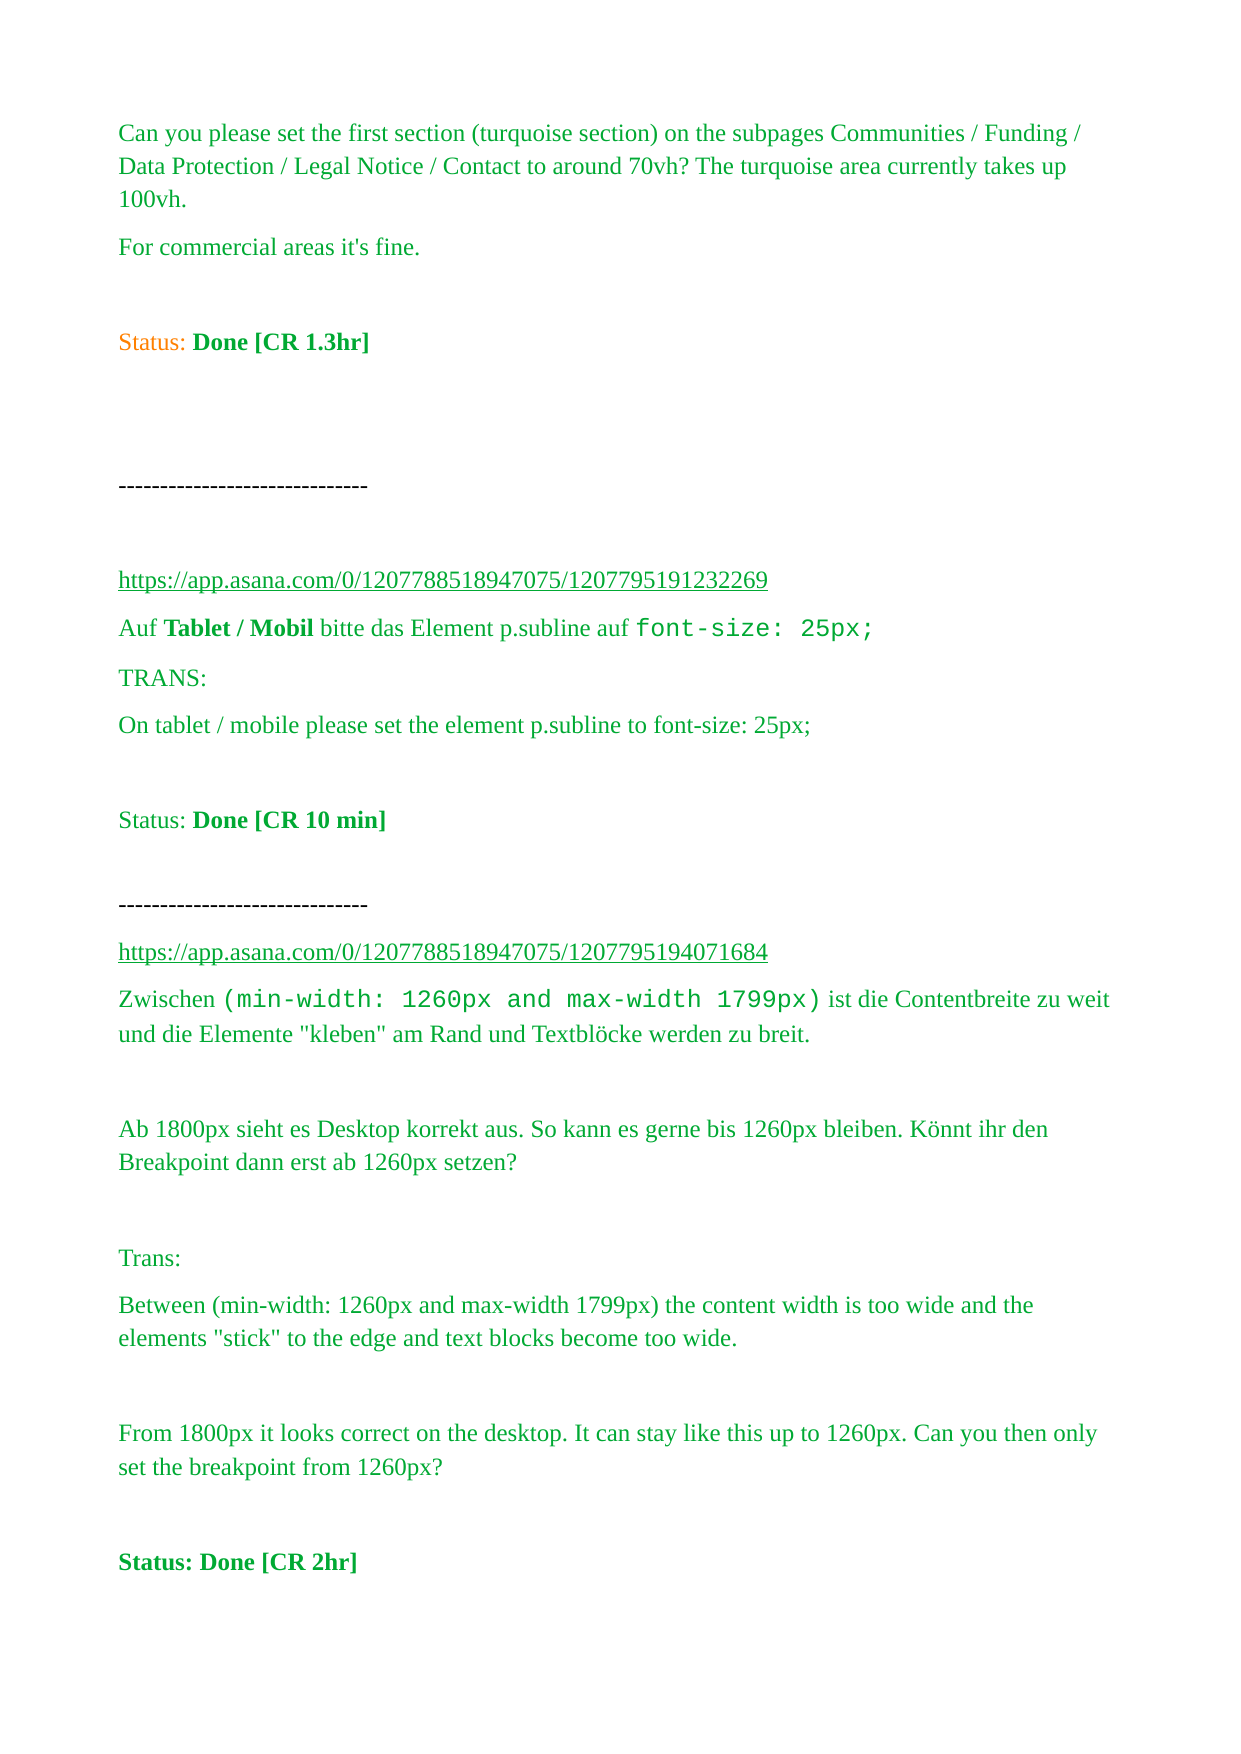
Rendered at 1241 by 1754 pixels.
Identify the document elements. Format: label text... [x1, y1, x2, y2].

text On tablet / mobile please set the element p.subline to font-size: 25px; [118, 710, 1122, 739]
text Status: Done [CR 10 min] [118, 805, 1122, 834]
text Auf Tablet / Mobil bitte das Element p.subline auf font-size: 25px; [118, 613, 1122, 643]
text Status: Done [CR 1.3hr] [118, 327, 1122, 356]
text ------------------------------ [118, 889, 1122, 918]
text Can you please set the first section (turquoise section) on the subpages Communities / Funding / Data Protection / Legal Notice / Contact to around 70vh? The turquoise area currently takes up 100vh. [118, 118, 1122, 213]
text ------------------------------ [118, 470, 1122, 498]
text Between (min-width: 1260px and max-width 1799px) the content width is too wide and the elements "stick" to the edge and text blocks become too wide. [118, 1290, 1122, 1352]
text Status: Done [CR 2hr] [118, 1547, 1122, 1576]
text Trans: [118, 1243, 1122, 1271]
text TRANS: [118, 663, 1122, 691]
text Ab 1800px sieht es Desktop korrekt aus. So kann es gerne bis 1260px bleiben. Könnt ihr den Breakpoint dann erst ab 1260px setzen? [118, 1114, 1122, 1176]
text Zwischen (min-width: 1260px and max-width 1799px) ist die Contentbreite zu weit und die Elemente "kleben" am Rand und Textblöcke werden zu breit. [118, 984, 1122, 1048]
text From 1800px it looks correct on the desktop. It can stay like this up to 1260px. Can you then only set the breakpoint from 1260px? [118, 1418, 1122, 1480]
text https://app.asana.com/0/1207788518947075/1207795191232269 [118, 565, 1122, 594]
text For commercial areas it's fine. [118, 232, 1122, 261]
text https://app.asana.com/0/1207788518947075/1207795194071684 [118, 937, 1122, 965]
